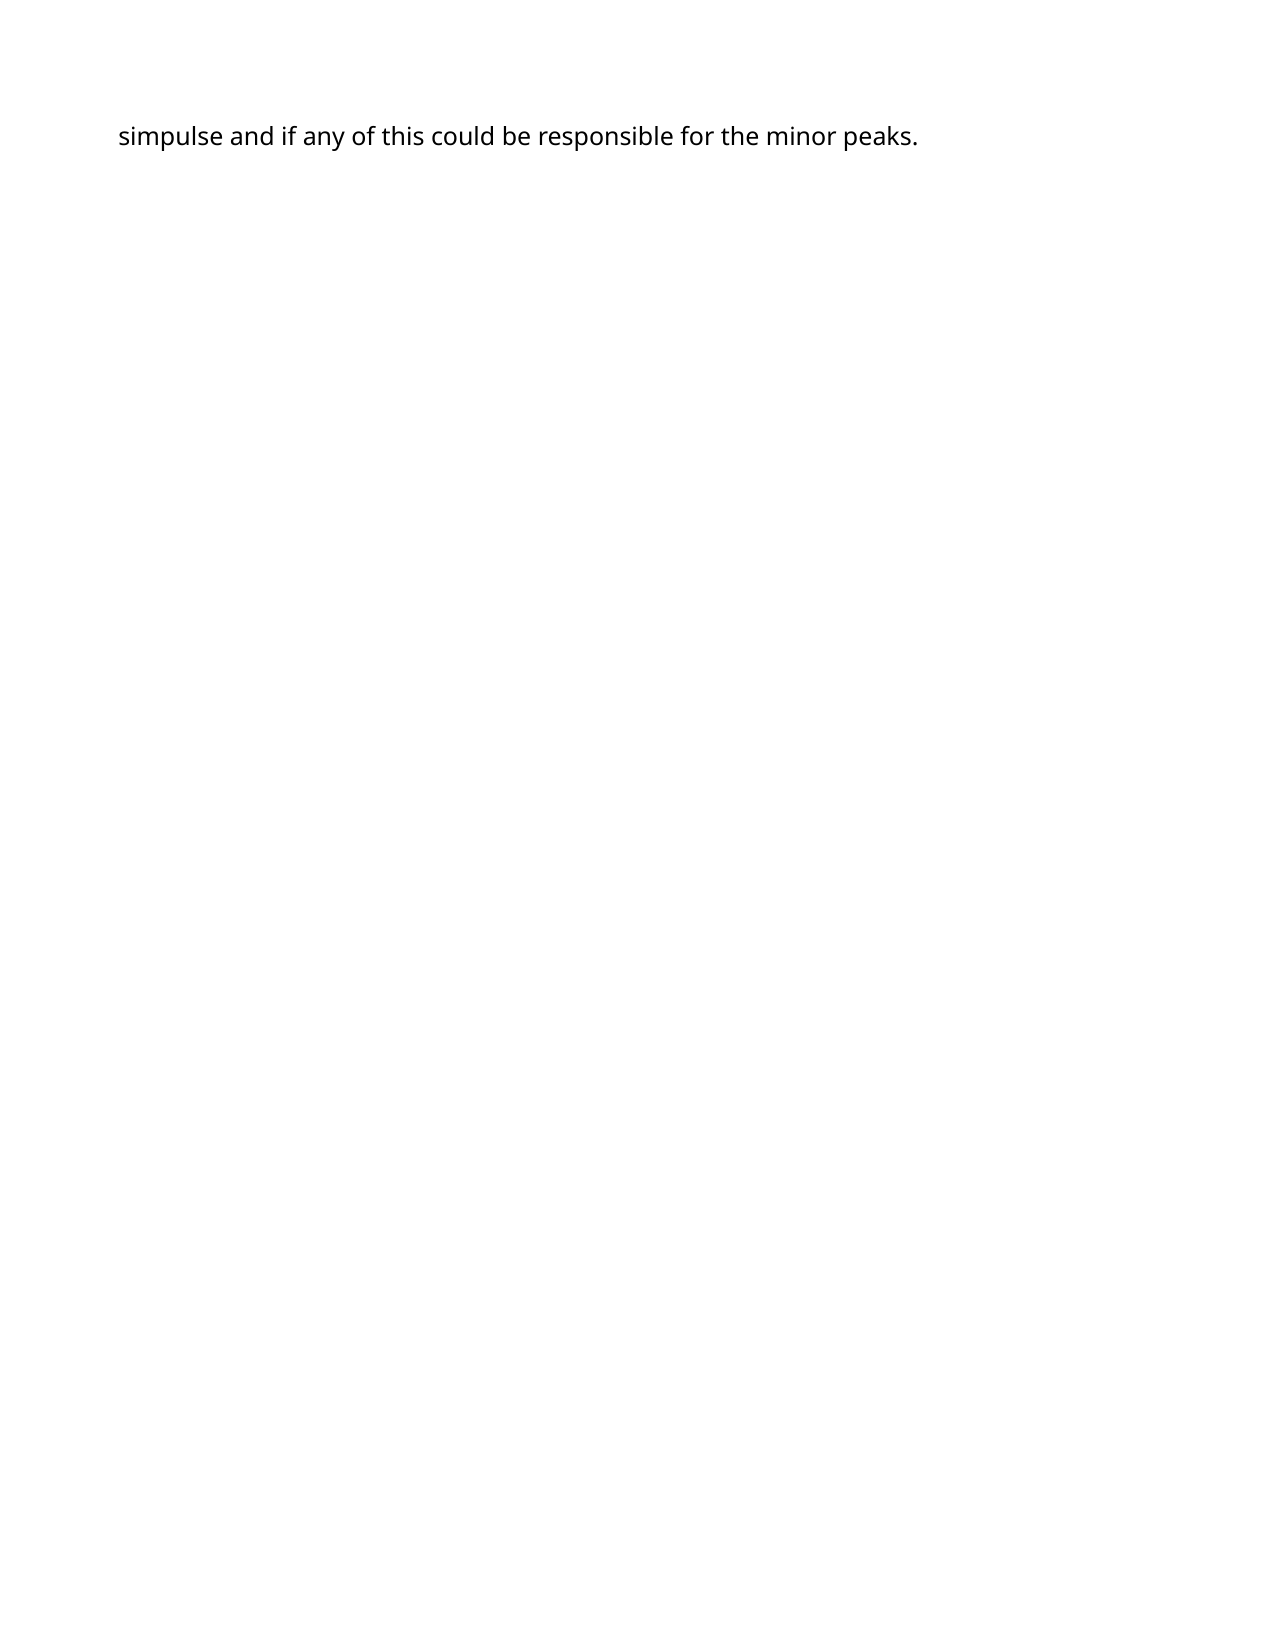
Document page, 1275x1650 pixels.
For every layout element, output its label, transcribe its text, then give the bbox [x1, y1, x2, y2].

text simpulse and if any of this could be responsible for the minor peaks. [118, 118, 1157, 152]
